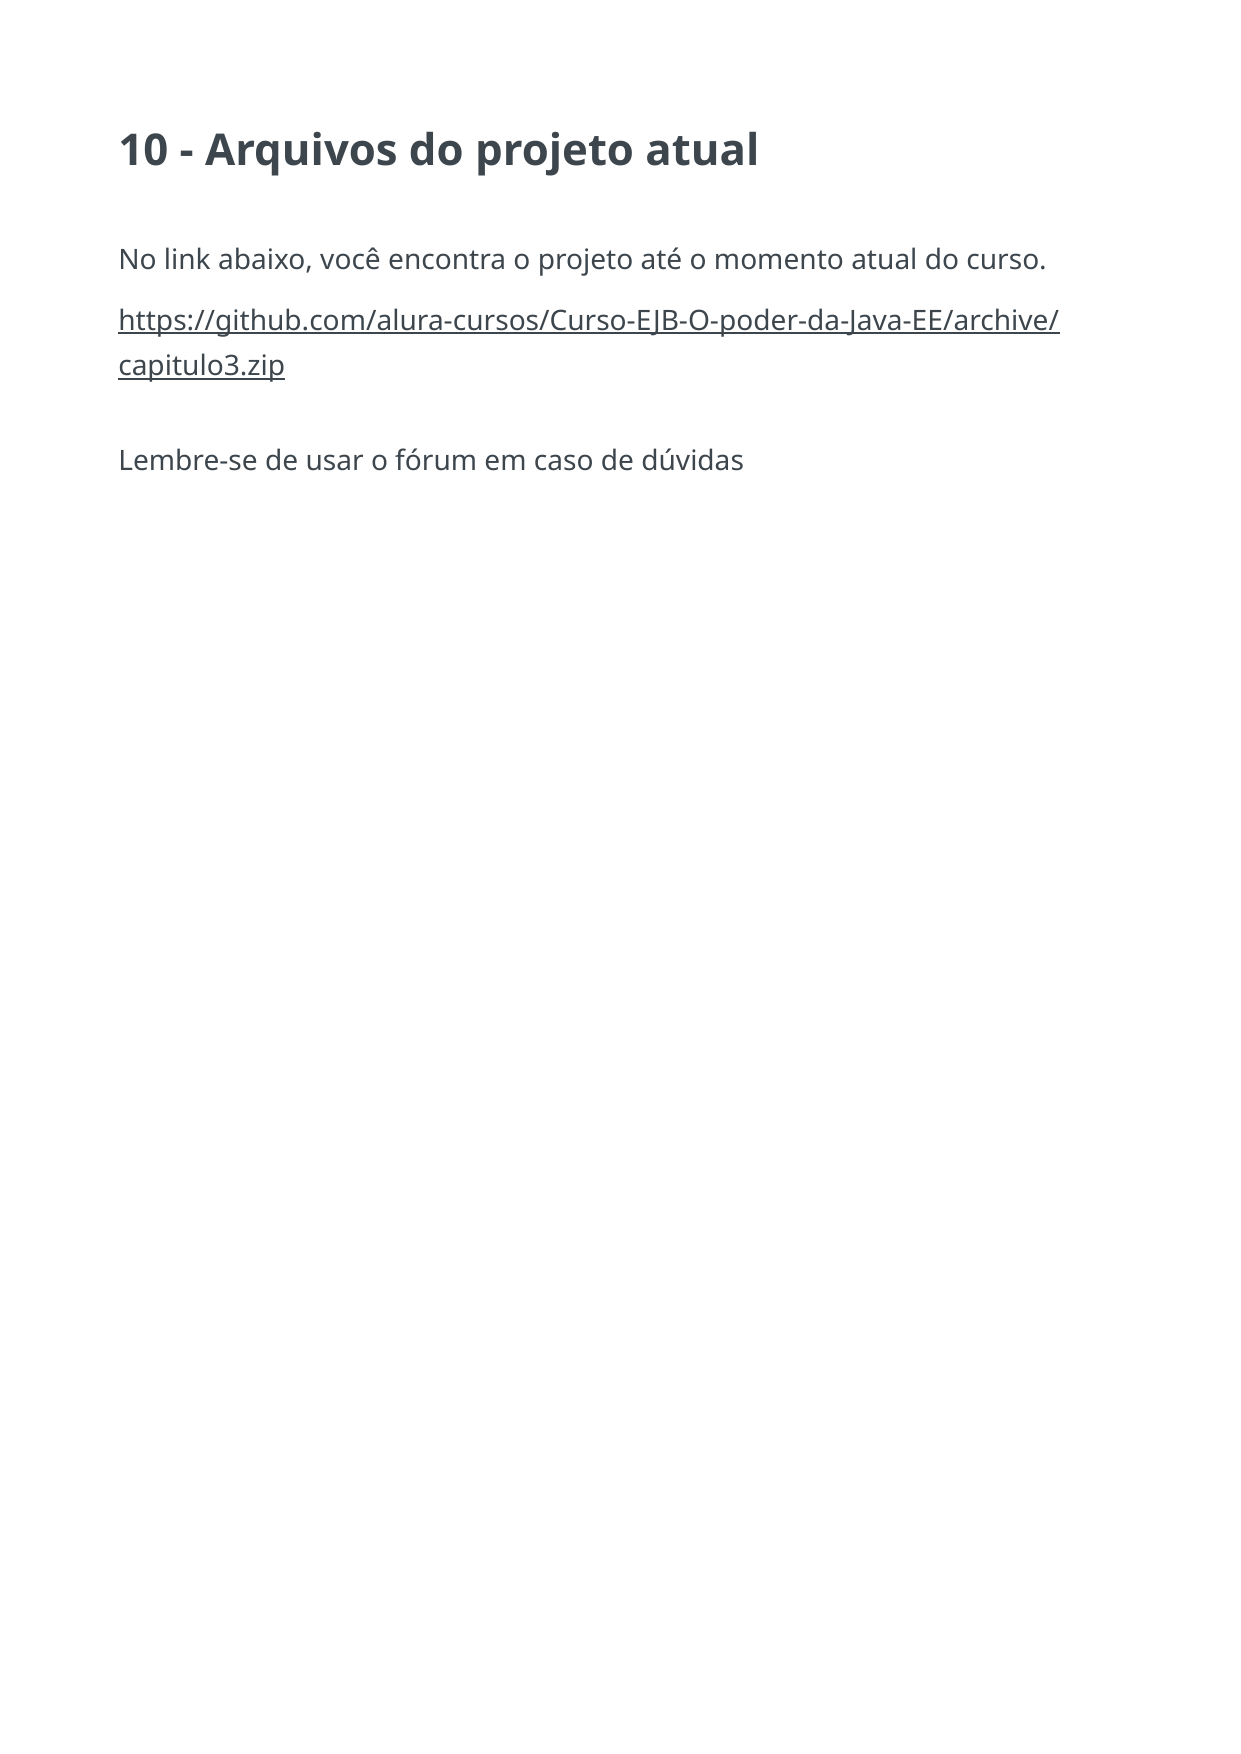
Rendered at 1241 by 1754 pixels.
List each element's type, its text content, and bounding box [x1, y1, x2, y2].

text https://github.com/alura-cursos/Curso-EJB-O-poder-da-Java-EE/archive/capitulo3.zip [118, 300, 1122, 384]
text Lembre-se de usar o fórum em caso de dúvidas [118, 441, 1122, 479]
subtitle 10 - Arquivos do projeto atual [118, 118, 1122, 178]
text No link abaixo, você encontra o projeto até o momento atual do curso. [118, 239, 1122, 278]
